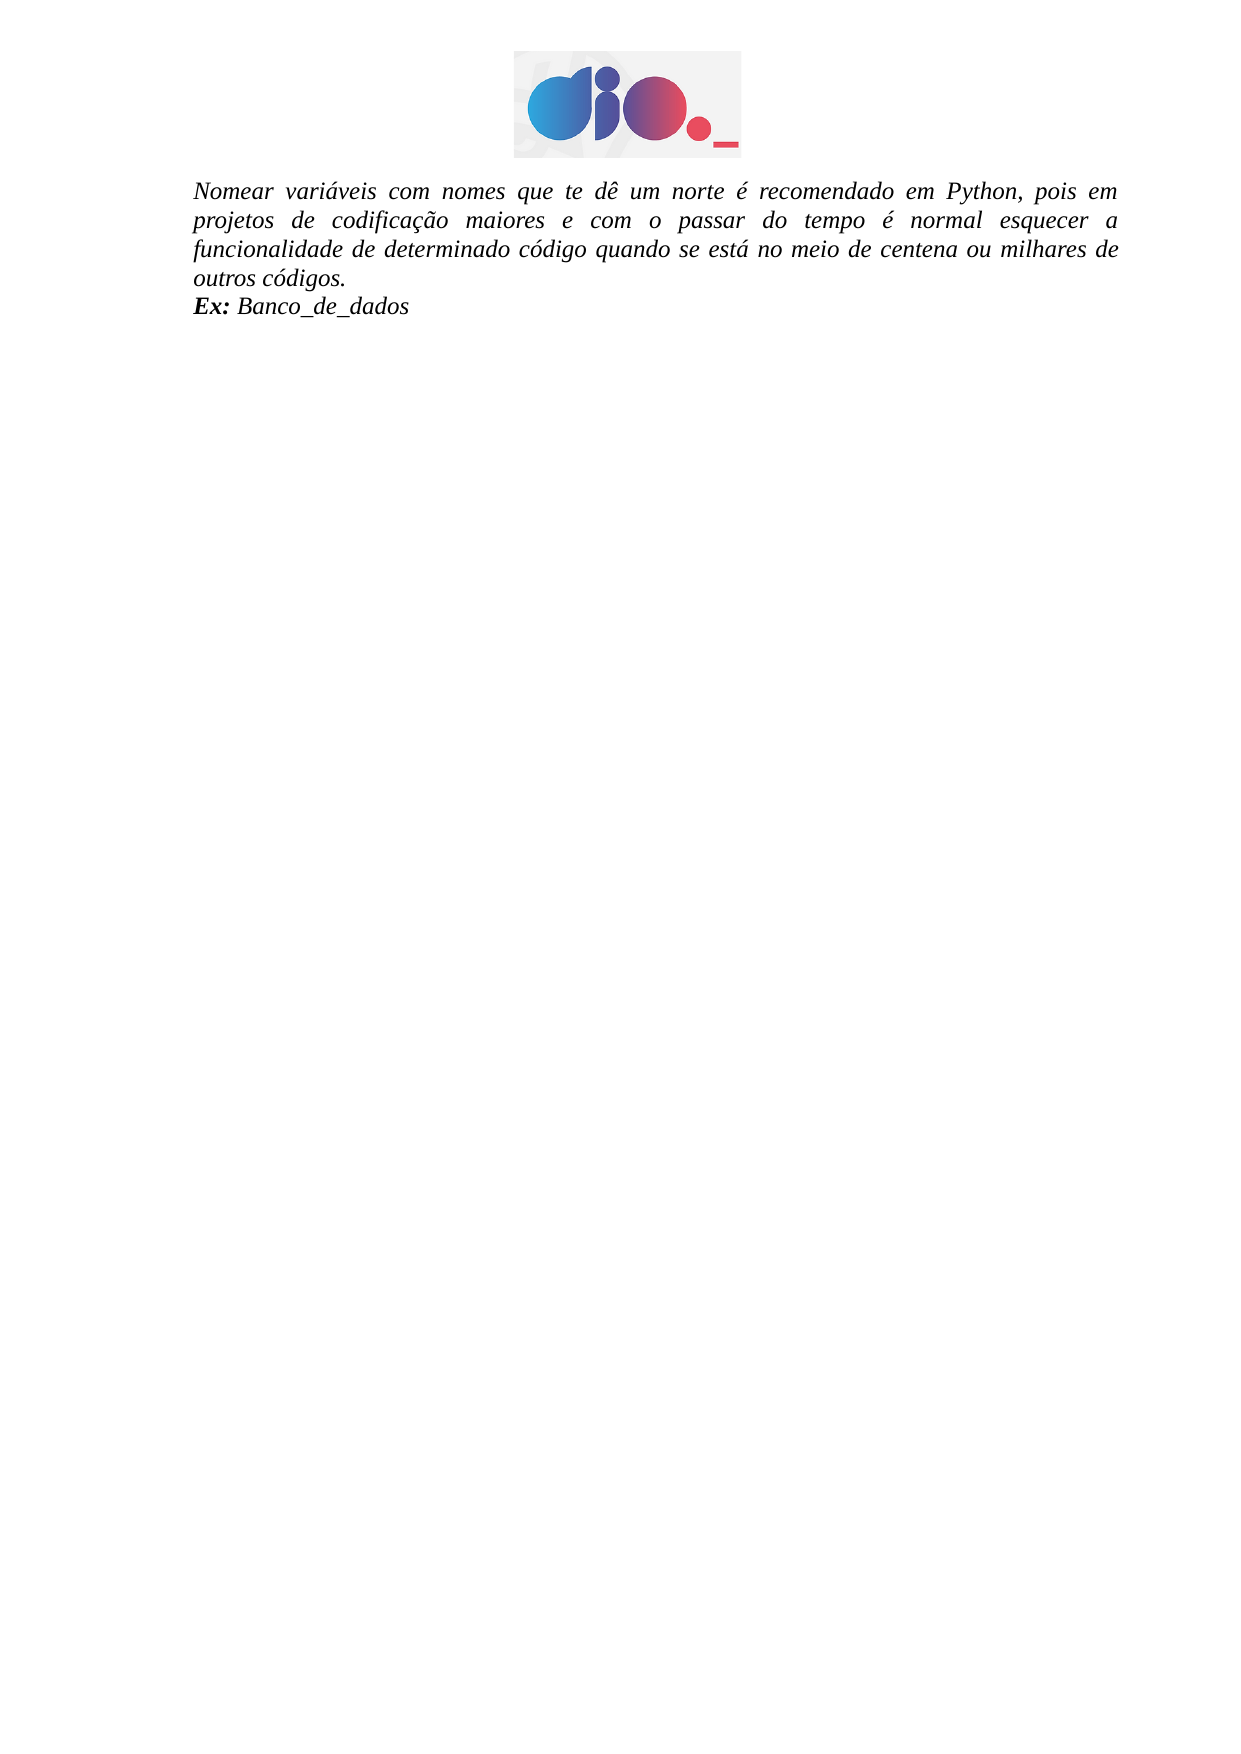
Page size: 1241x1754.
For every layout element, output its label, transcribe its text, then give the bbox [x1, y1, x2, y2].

picture [513, 51, 742, 158]
list Nomear variáveis com nomes que te dê um norte é recomendado em Python, pois em projetos de codificação maiores e com o passar do tempo é normal esquecer a funcionalidade de determinado código quando se está no meio de centena ou milhares de outros códigos. [156, 176, 1122, 291]
list Ex: Banco_de_dados [156, 291, 1122, 320]
